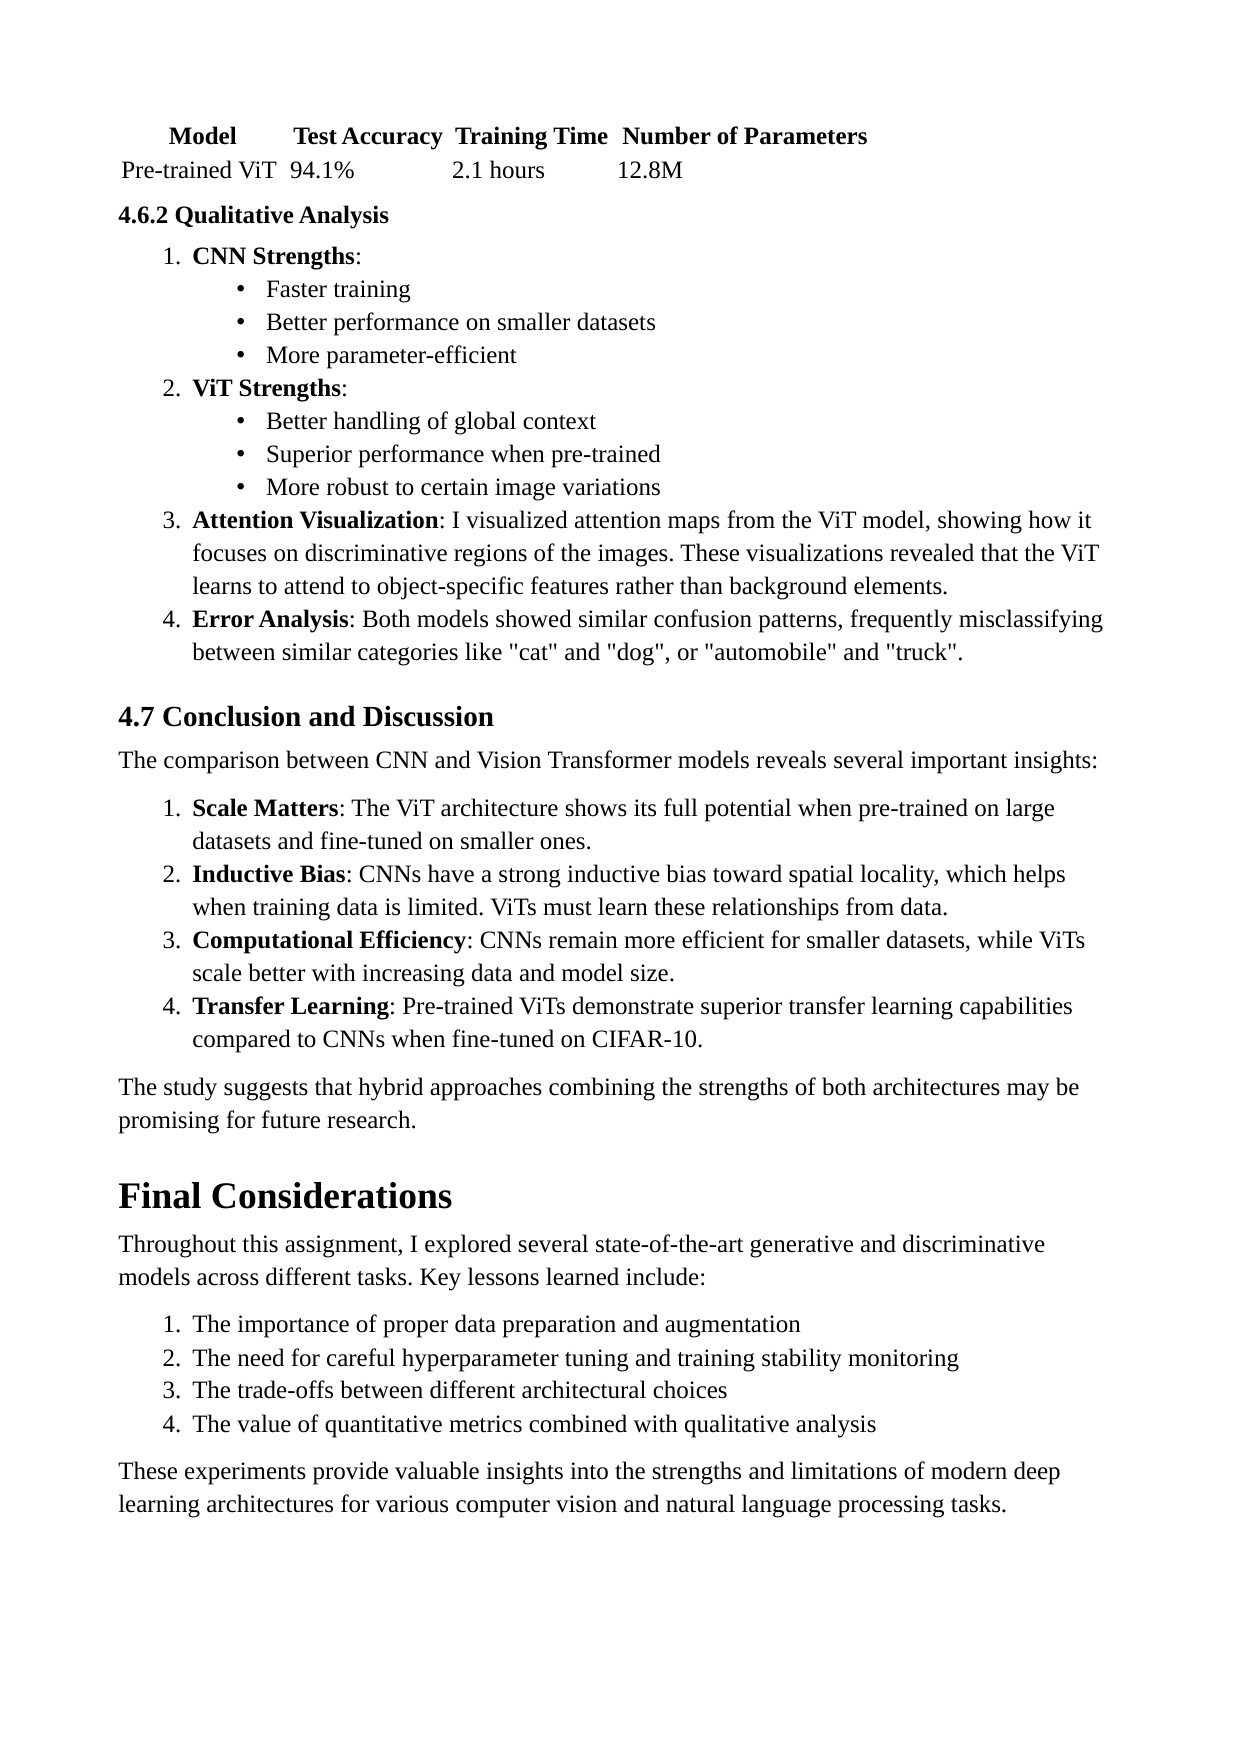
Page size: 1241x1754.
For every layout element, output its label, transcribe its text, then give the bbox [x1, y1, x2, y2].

list More parameter-efficient [236, 340, 1122, 369]
list Transfer Learning: Pre-trained ViTs demonstrate superior transfer learning capabilities compared to CNNs when fine-tuned on CIFAR-10. [162, 991, 1122, 1053]
list CNN Strengths: [162, 241, 1122, 270]
table_header Model [118, 118, 287, 153]
table_header Test Accuracy [287, 118, 449, 153]
list Better performance on smaller datasets [236, 307, 1122, 336]
text The comparison between CNN and Vision Transformer models reveals several important insights: [118, 746, 1122, 774]
list The value of quantitative metrics combined with qualitative analysis [162, 1409, 1122, 1437]
text These experiments provide valuable insights into the strengths and limitations of modern deep learning architectures for various computer vision and natural language processing tasks. [118, 1456, 1122, 1518]
text The study suggests that hybrid approaches combining the strengths of both architectures may be promising for future research. [118, 1072, 1122, 1134]
table_cell 2.1 hours [449, 153, 614, 187]
list The trade-offs between different architectural choices [162, 1376, 1122, 1404]
list Superior performance when pre-trained [236, 439, 1122, 468]
list Faster training [236, 274, 1122, 303]
list Better handling of global context [236, 406, 1122, 435]
subtitle 4.7 Conclusion and Discussion [118, 699, 1122, 733]
list ViT Strengths: [162, 373, 1122, 402]
list The need for careful hyperparameter tuning and training stability monitoring [162, 1343, 1122, 1371]
list The importance of proper data preparation and augmentation [162, 1309, 1122, 1338]
list Attention Visualization: I visualized attention maps from the ViT model, showing how it focuses on discriminative regions of the images. These visualizations revealed that the ViT learns to attend to object-specific features rather than background elements. [162, 505, 1122, 600]
table_cell Pre-trained ViT [118, 153, 287, 187]
subtitle Final Considerations [118, 1173, 1122, 1216]
table_cell 12.8M [614, 153, 875, 187]
text Throughout this assignment, I explored several state-of-the-art generative and discriminative models across different tasks. Key lessons learned include: [118, 1229, 1122, 1291]
subtitle 4.6.2 Qualitative Analysis [118, 200, 1122, 228]
list Scale Matters: The ViT architecture shows its full potential when pre-trained on large datasets and fine-tuned on smaller ones. [162, 793, 1122, 855]
list More robust to certain image variations [236, 472, 1122, 501]
list Error Analysis: Both models showed similar confusion patterns, frequently misclassifying between similar categories like "cat" and "dog", or "automobile" and "truck". [162, 604, 1122, 666]
table_header Training Time [449, 118, 614, 153]
list Computational Efficiency: CNNs remain more efficient for smaller datasets, while ViTs scale better with increasing data and model size. [162, 925, 1122, 987]
table_cell 94.1% [287, 153, 449, 187]
table_header Number of Parameters [614, 118, 875, 153]
list Inductive Bias: CNNs have a strong inductive bias toward spatial locality, which helps when training data is limited. ViTs must learn these relationships from data. [162, 859, 1122, 921]
